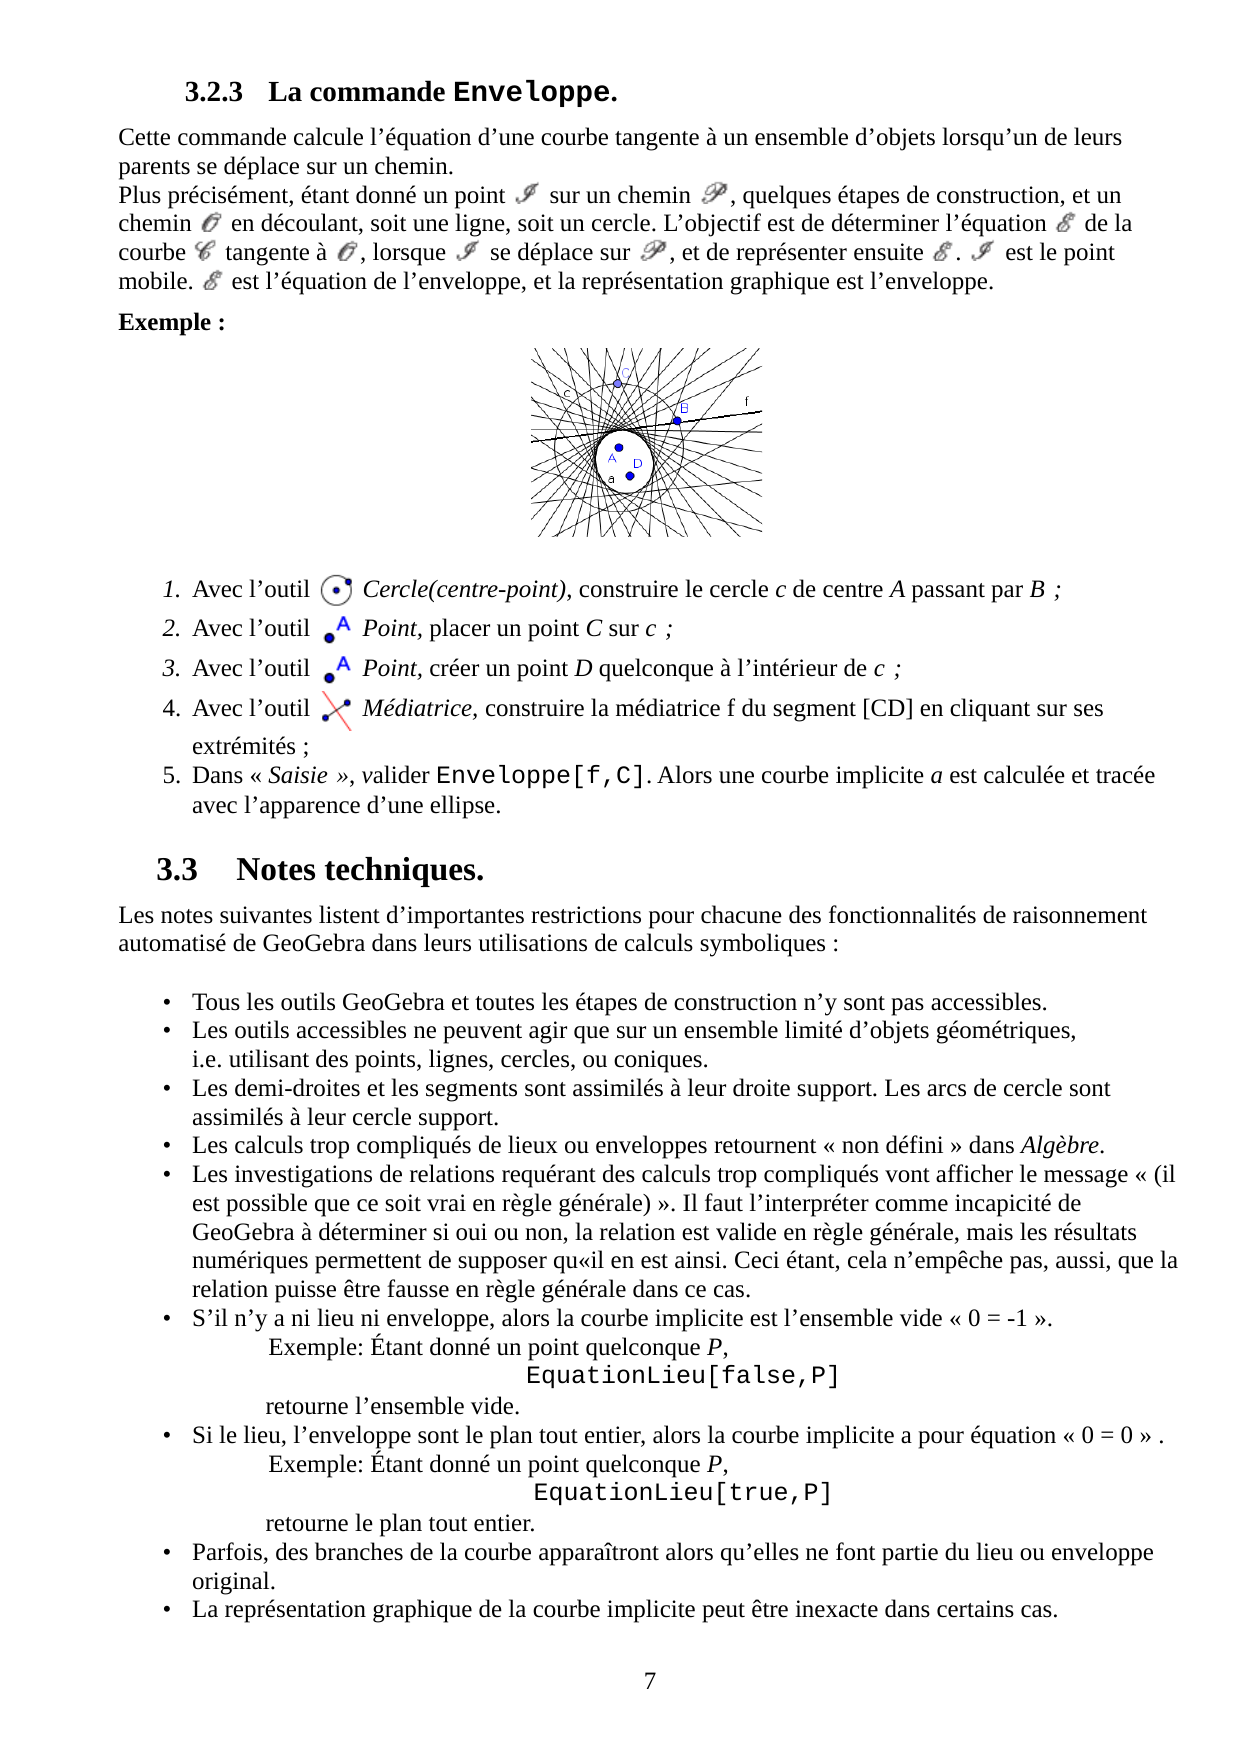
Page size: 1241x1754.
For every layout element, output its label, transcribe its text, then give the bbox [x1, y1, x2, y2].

picture [333, 238, 360, 261]
picture [1053, 210, 1079, 232]
list Avec l’outil Point, créer un point D quelconque à l’intérieur de c ; [162, 651, 316, 691]
list Les investigations de relations requérant des calculs trop compliqués vont afficher le message « (il est possible que ce soit vrai en règle générale) ». Il faut l’interpréter comme incapicité de GeoGebra à déterminer si oui ou non, la relation est valide en règle générale, mais les résultats numériques permettent de supposer qu«il en est ainsi. Ceci étant, cela n’empêche pas, aussi, que la relation puisse être fausse en règle générale dans ce cas. [162, 1159, 1181, 1303]
list EquationLieu[false,P] [162, 1360, 1181, 1391]
picture [452, 237, 484, 261]
list retourne l’ensemble vide. [236, 1391, 1181, 1420]
text Les notes suivantes listent d’importantes restrictions pour chacune des fonctionnalités de raisonnement automatisé de GeoGebra dans leurs utilisations de calculs symboliques : [118, 900, 1181, 957]
picture [197, 210, 225, 232]
list Les outils accessibles ne peuvent agir que sur un ensemble limité d’objets géométriques, i.e. utilisant des points, lignes, cercles, ou coniques. [162, 1015, 1181, 1073]
list S’il n’y a ni lieu ni enveloppe, alors la courbe implicite est l’ensemble vide « 0 = -1 ». Exemple: Étant donné un point quelconque P, [162, 1303, 1181, 1360]
picture [192, 237, 219, 261]
picture [316, 571, 357, 731]
list Avec l’outil Point, créer un point D quelconque à l’intérieur de c ; [357, 651, 1181, 691]
list Avec l’outil Point, placer un point C sur c ; [357, 611, 1181, 651]
list EquationLieu[true,P] [162, 1477, 1181, 1508]
list Avec l’outil Médiatrice, construire la médiatrice f du segment [CD] en cliquant sur ses extrémités ; [162, 691, 1181, 760]
list Les demi-droites et les segments sont assimilés à leur droite support. Les arcs de cercle sont assimilés à leur cercle support. [162, 1073, 1181, 1130]
list Tous les outils GeoGebra et toutes les étapes de construction n’y sont pas accessibles. [162, 987, 1181, 1015]
picture [930, 238, 955, 261]
text Cette commande calcule l’équation d’une courbe tangente à un ensemble d’objets lorsqu’un de leurs parents se déplace sur un chemin. [118, 122, 1181, 180]
list Dans « Saisie », valider Enveloppe[f,C]. Alors une courbe implicite a est calculée et tracée avec l’apparence d’une ellipse. [162, 760, 1181, 819]
picture [531, 348, 763, 537]
list La représentation graphique de la courbe implicite peut être inexacte dans certains cas. [162, 1594, 1181, 1623]
picture [697, 179, 730, 204]
list Parfois, des branches de la courbe apparaîtront alors qu’elles ne font partie du lieu ou enveloppe original. [162, 1537, 1181, 1594]
picture [511, 179, 543, 204]
picture [967, 237, 999, 261]
list Avec l’outil Cercle(centre-point), construire le cercle c de centre A passant par B ; [357, 571, 1181, 611]
subtitle Exemple : [118, 307, 1181, 336]
subtitle La commande Enveloppe. [177, 74, 1181, 110]
list Si le lieu, l’enveloppe sont le plan tout entier, alors la courbe implicite a pour équation « 0 = 0 » . Exemple: Étant donné un point quelconque P, [162, 1420, 1181, 1477]
subtitle Notes techniques. [148, 849, 1181, 887]
list Avec l’outil Cercle(centre-point), construire le cercle c de centre A passant par B ; [162, 571, 316, 611]
picture [636, 237, 670, 261]
picture [200, 267, 225, 290]
list Avec l’outil Point, placer un point C sur c ; [162, 611, 316, 651]
list retourne le plan tout entier. [236, 1508, 1181, 1537]
list Les calculs trop compliqués de lieux ou enveloppes retournent « non défini » dans Algèbre. [162, 1130, 1181, 1159]
text Plus précisément, étant donné un point sur un chemin , quelques étapes de construction, et un chemin en découlant, soit une ligne, soit un cercle. L’objectif est de déterminer l’équation de la courbe tangente à , lorsque se déplace sur , et de représenter ensuite . est le point mobile. est l’équation de l’enveloppe, et la représentation graphique est l’enveloppe. [118, 180, 1181, 295]
